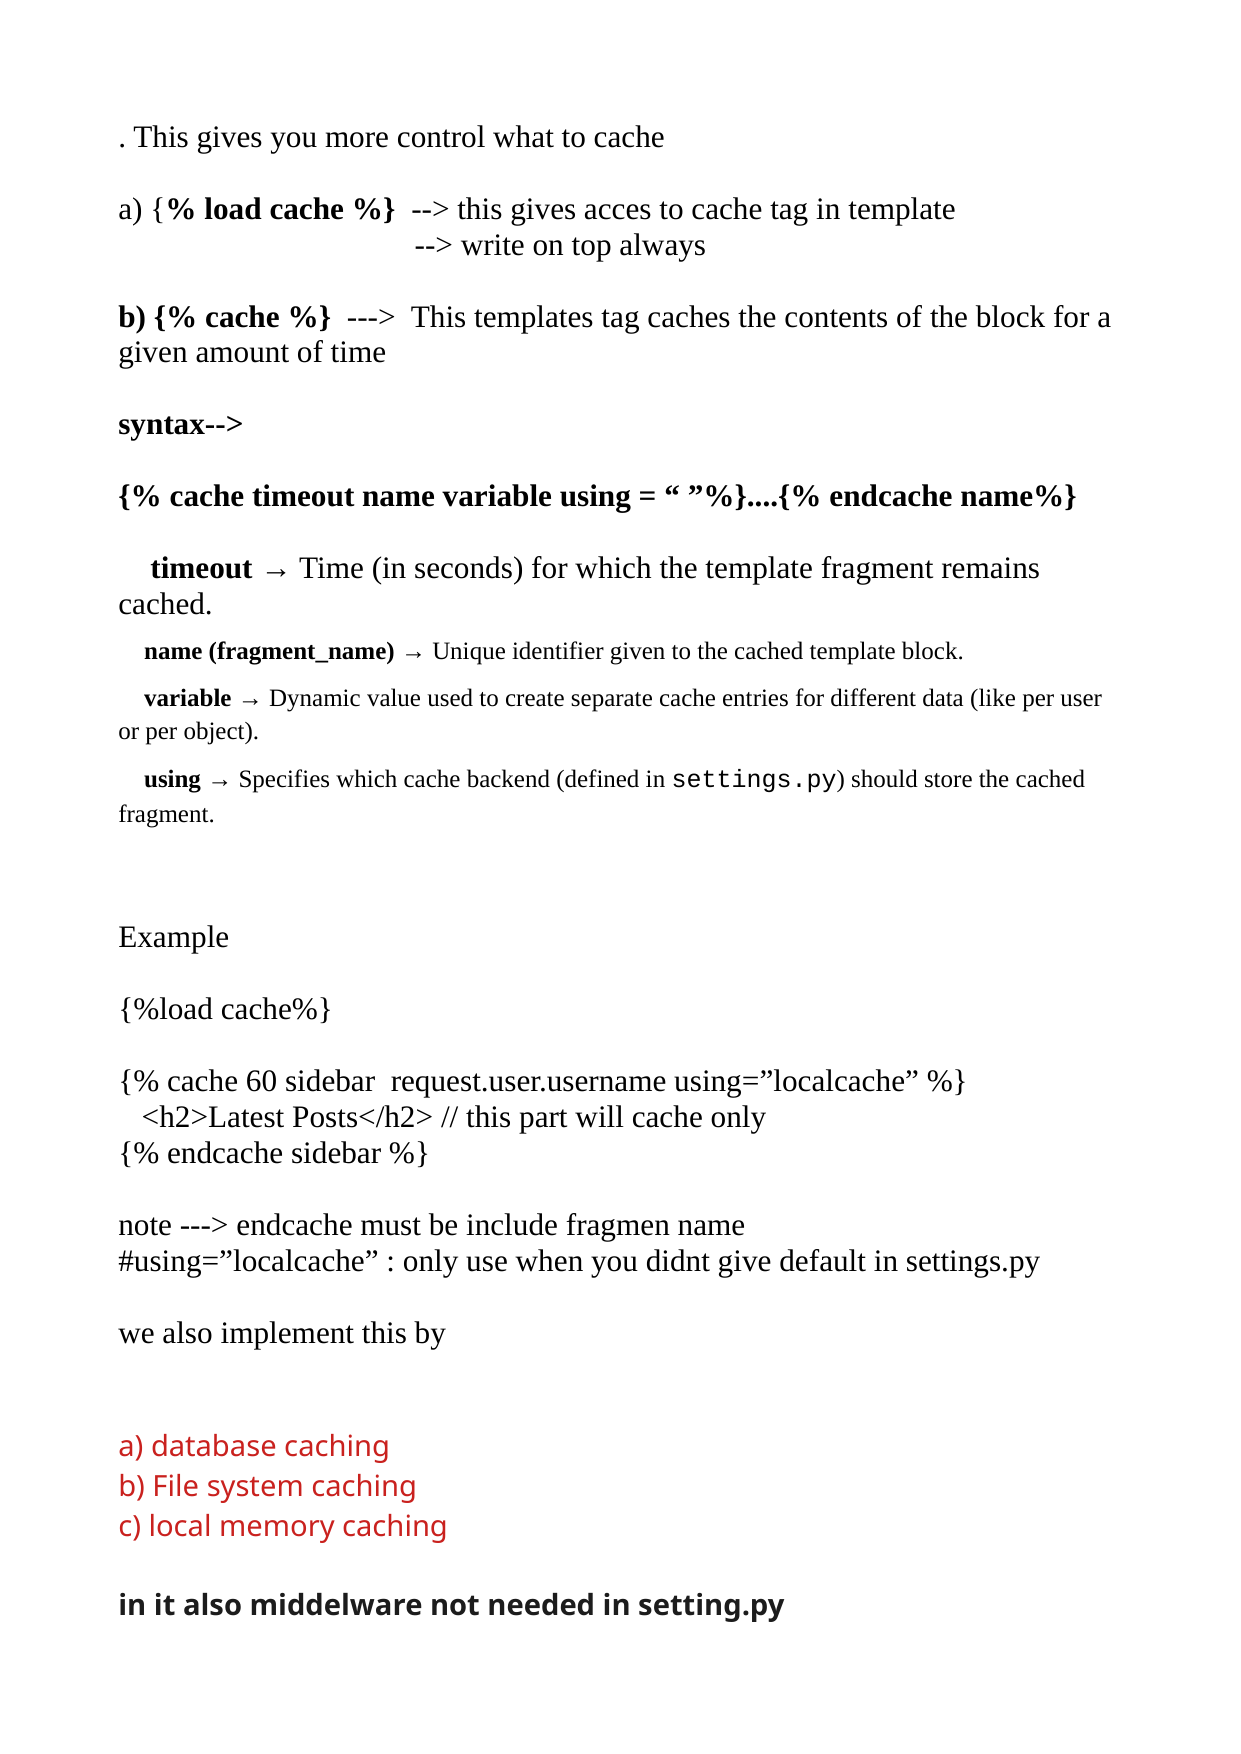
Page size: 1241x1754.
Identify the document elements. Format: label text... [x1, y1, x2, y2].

text note ---> endcache must be include fragmen name [118, 1206, 1122, 1242]
text b) {% cache %} ---> This templates tag caches the contents of the block for a given amount of time [118, 298, 1122, 370]
text in it also middelware not needed in setting.py [118, 1584, 1122, 1624]
text . This gives you more control what to cache [118, 118, 1122, 154]
text c) local memory caching [118, 1505, 1122, 1544]
text #using=”localcache” : only use when you didnt give default in settings.py [118, 1242, 1122, 1278]
text ✅ variable → Dynamic value used to create separate cache entries for different data (like per user or per object). [118, 683, 1122, 745]
text --> write on top always [118, 226, 1122, 262]
text {% cache 60 sidebar request.user.username using=”localcache” %} [118, 1062, 1122, 1098]
text b) File system caching [118, 1465, 1122, 1505]
text {% endcache sidebar %} [118, 1134, 1122, 1170]
text a) database caching [118, 1426, 1122, 1465]
text ✅ name (fragment_name) → Unique identifier given to the cached template block. [118, 636, 1122, 664]
text a) {% load cache %} --> this gives acces to cache tag in template [118, 190, 1122, 226]
text ✅ using → Specifies which cache backend (defined in settings.py) should store the cached fragment. [118, 764, 1122, 828]
text we also implement this by [118, 1314, 1122, 1350]
text ✅ timeout → Time (in seconds) for which the template fragment remains cached. [118, 549, 1122, 621]
text {% cache timeout name variable using = “ ”%}....{% endcache name%} [118, 477, 1122, 513]
text syntax--> [118, 406, 1122, 442]
text <h2>Latest Posts</h2> // this part will cache only [118, 1098, 1122, 1134]
text {%load cache%} [118, 991, 1122, 1026]
text Example [118, 919, 1122, 954]
